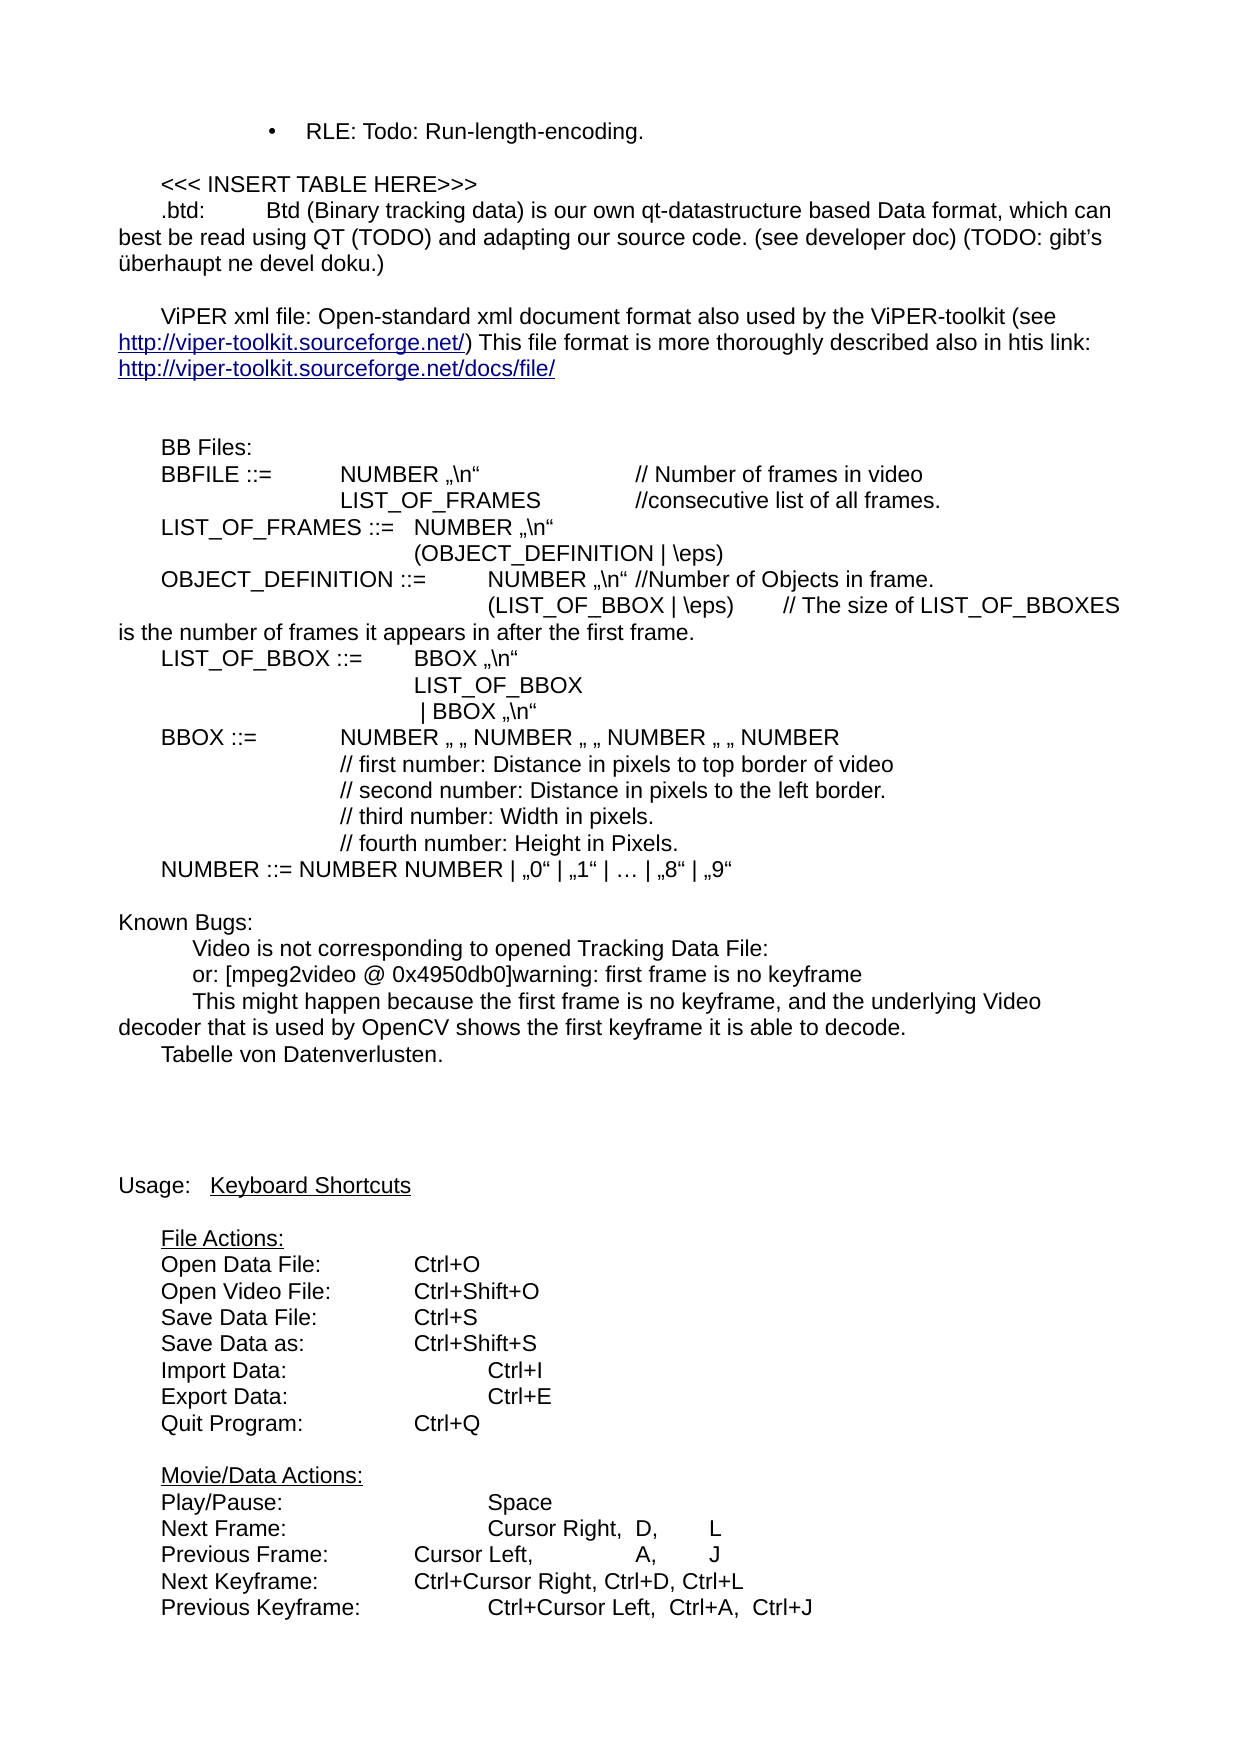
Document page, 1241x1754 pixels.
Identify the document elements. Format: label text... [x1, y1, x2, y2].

text Tabelle von Datenverlusten. [118, 1041, 1122, 1067]
text Known Bugs: [118, 909, 1122, 935]
text Save Data as: Ctrl+Shift+S [118, 1330, 1122, 1357]
text or: [mpeg2video @ 0x4950db0]warning: first frame is no keyframe This might happen because the first frame is no keyframe, and the underlying Video decoder that is used by OpenCV shows the first keyframe it is able to decode. [118, 961, 1122, 1041]
text ViPER xml file: Open-standard xml document format also used by the ViPER-toolkit (see http://viper-toolkit.sourceforge.net/) This file format is more thoroughly described also in htis link: http://viper-toolkit.sourceforge.net/docs/file/ [118, 303, 1122, 382]
text // fourth number: Height in Pixels. [118, 830, 1122, 856]
text LIST_OF_BBOX ::= BBOX „\n“ [118, 645, 1122, 672]
text Video is not corresponding to opened Tracking Data File: [118, 935, 1122, 961]
text (LIST_OF_BBOX | \eps) // The size of LIST_OF_BBOXES is the number of frames it appears in after the first frame. [118, 592, 1122, 645]
text BBFILE ::= NUMBER „\n“ // Number of frames in video [118, 461, 1122, 487]
list RLE: Todo: Run-length-encoding. [268, 118, 1122, 144]
text Next Keyframe: Ctrl+Cursor Right, Ctrl+D, Ctrl+L [118, 1568, 1122, 1594]
text | BBOX „\n“ [118, 698, 1122, 724]
text Open Video File: Ctrl+Shift+O [118, 1278, 1122, 1304]
text Open Data File: Ctrl+O [118, 1251, 1122, 1278]
text // second number: Distance in pixels to the left border. [118, 777, 1122, 803]
text Previous Frame: Cursor Left, A, J [118, 1541, 1122, 1568]
text (OBJECT_DEFINITION | \eps) [118, 540, 1122, 566]
text OBJECT_DEFINITION ::= NUMBER „\n“ //Number of Objects in frame. [118, 566, 1122, 592]
text LIST_OF_BBOX [118, 672, 1122, 698]
text Next Frame: Cursor Right, D, L [118, 1515, 1122, 1541]
text Quit Program: Ctrl+Q [118, 1409, 1122, 1436]
text LIST_OF_FRAMES ::= NUMBER „\n“ [118, 513, 1122, 540]
text Play/Pause: Space [118, 1488, 1122, 1515]
text <<< INSERT TABLE HERE>>> [118, 171, 1122, 197]
text .btd: Btd (Binary tracking data) is our own qt-datastructure based Data format, which can best be read using QT (TODO) and adapting our source code. (see developer doc) (TODO: gibt’s überhaupt ne devel doku.) [118, 197, 1122, 276]
text Import Data: Ctrl+I [118, 1357, 1122, 1383]
text // first number: Distance in pixels to top border of video [118, 751, 1122, 777]
text Previous Keyframe: Ctrl+Cursor Left, Ctrl+A, Ctrl+J [118, 1594, 1122, 1620]
text BB Files: [118, 434, 1122, 461]
text LIST_OF_FRAMES //consecutive list of all frames. [118, 487, 1122, 513]
text Usage: Keyboard Shortcuts [118, 1172, 1122, 1199]
text NUMBER ::= NUMBER NUMBER | „0“ | „1“ | … | „8“ | „9“ [118, 856, 1122, 882]
text BBOX ::= NUMBER „ „ NUMBER „ „ NUMBER „ „ NUMBER [118, 724, 1122, 751]
text Save Data File: Ctrl+S [118, 1304, 1122, 1330]
text Export Data: Ctrl+E [118, 1383, 1122, 1409]
text Movie/Data Actions: [118, 1462, 1122, 1488]
text // third number: Width in pixels. [118, 803, 1122, 830]
text File Actions: [118, 1225, 1122, 1251]
